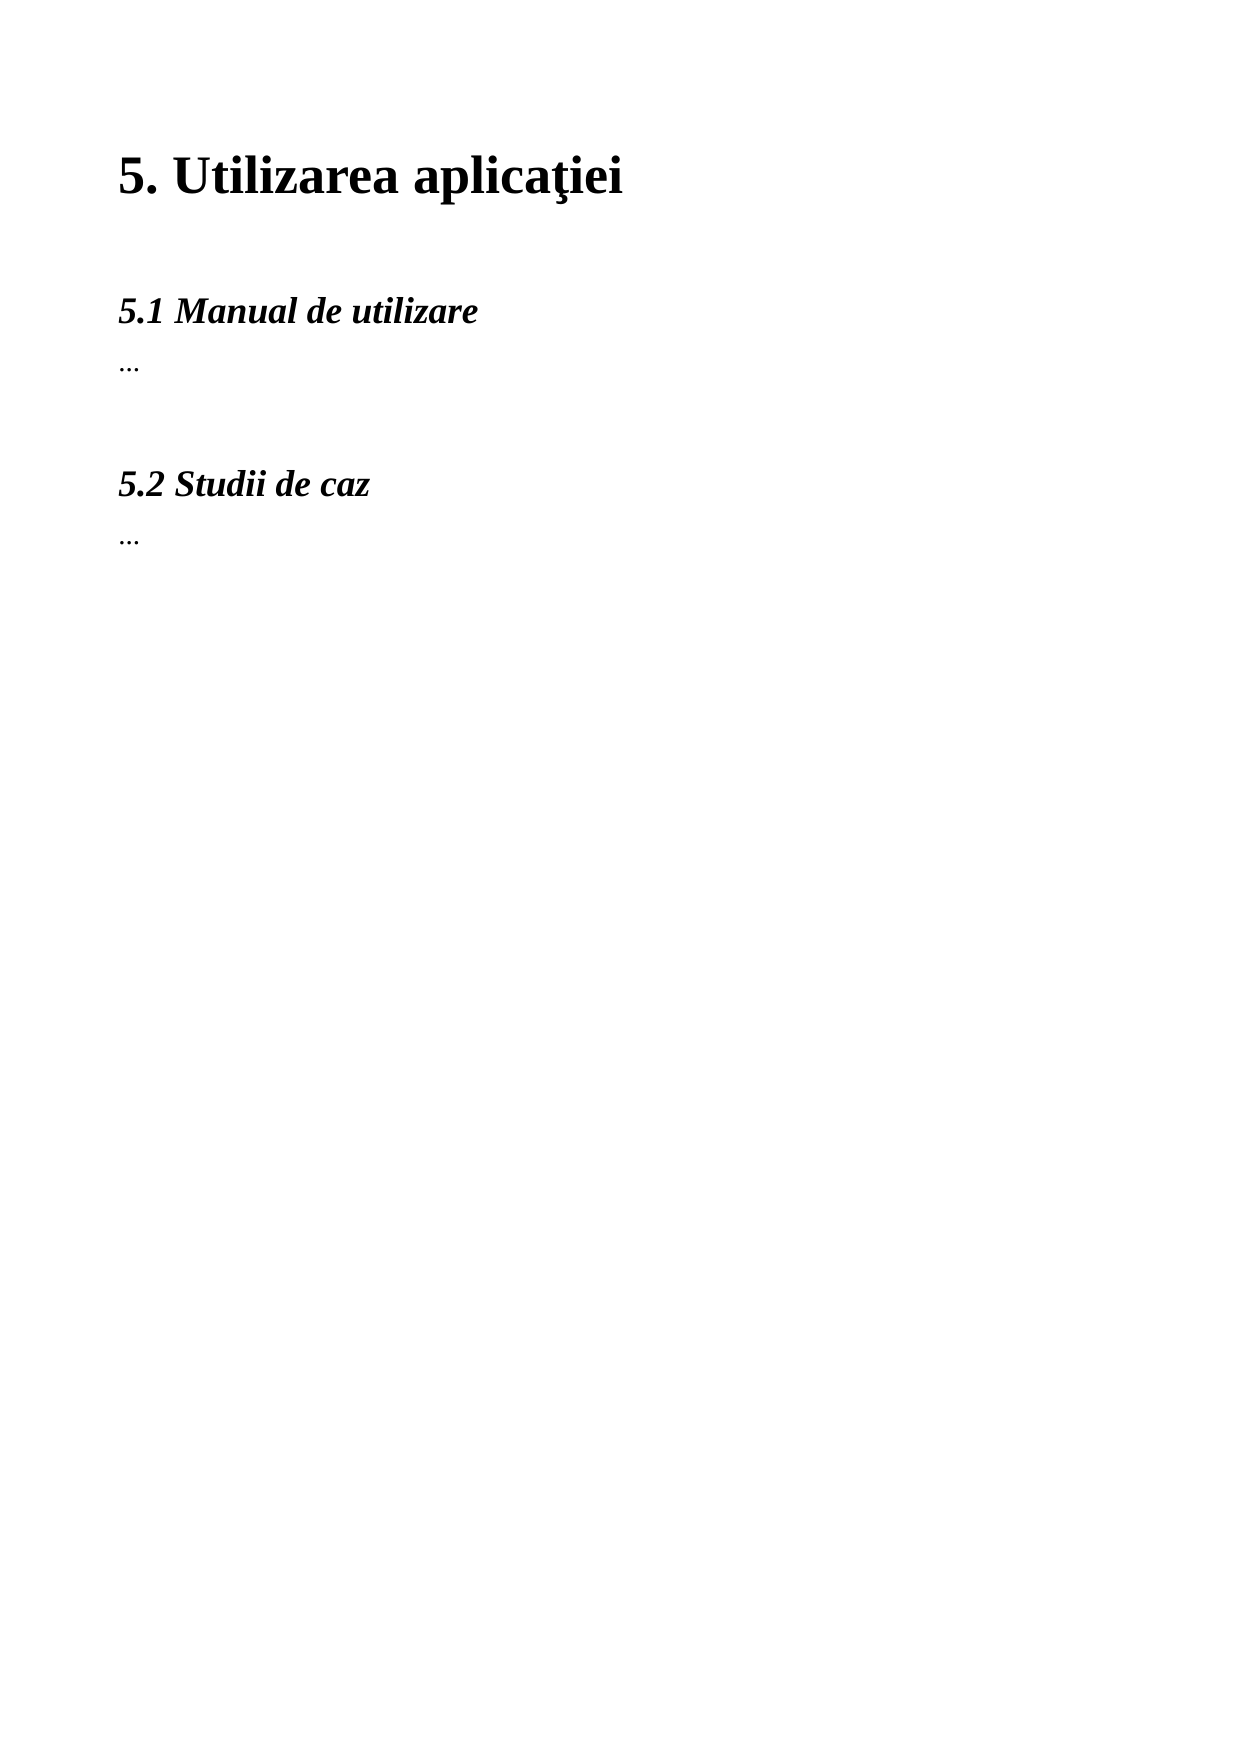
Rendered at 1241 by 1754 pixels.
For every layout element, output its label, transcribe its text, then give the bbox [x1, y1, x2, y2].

subtitle 5.2 Studii de caz [118, 462, 1122, 505]
subtitle 5. Utilizarea aplicaţiei [118, 143, 1122, 205]
text ... [118, 344, 1122, 378]
subtitle 5.1 Manual de utilizare [118, 289, 1122, 332]
text ... [118, 517, 1122, 551]
